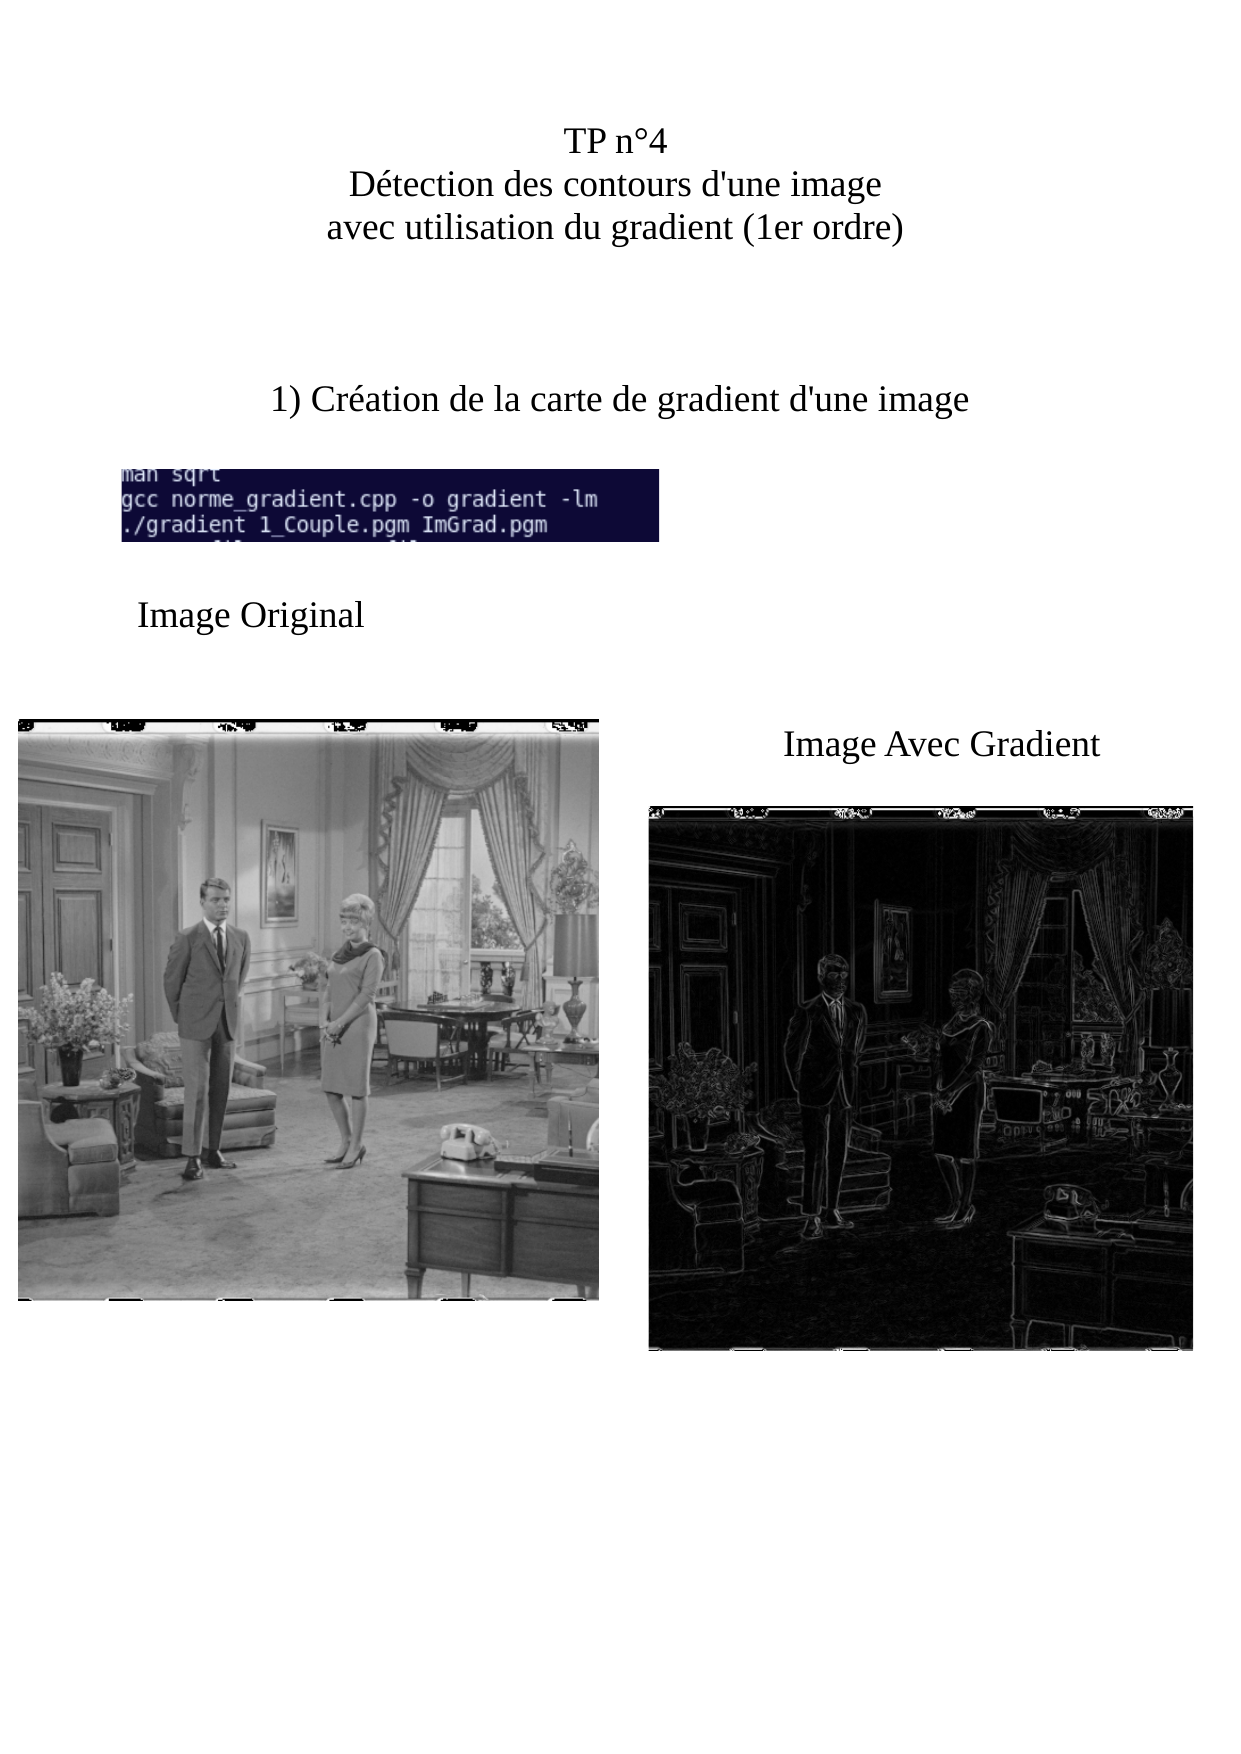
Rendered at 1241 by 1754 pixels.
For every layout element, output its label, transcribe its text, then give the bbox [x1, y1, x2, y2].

picture [18, 719, 599, 1301]
picture [648, 806, 1194, 1351]
picture [121, 469, 660, 542]
text TP n°4 Détection des contours d'une image avec utilisation du gradient (1er ordre) [118, 118, 1122, 247]
text 1) Création de la carte de gradient d'une image [118, 377, 1122, 420]
text Image Avec Gradient [599, 722, 1122, 765]
text Image Original [118, 592, 1122, 636]
